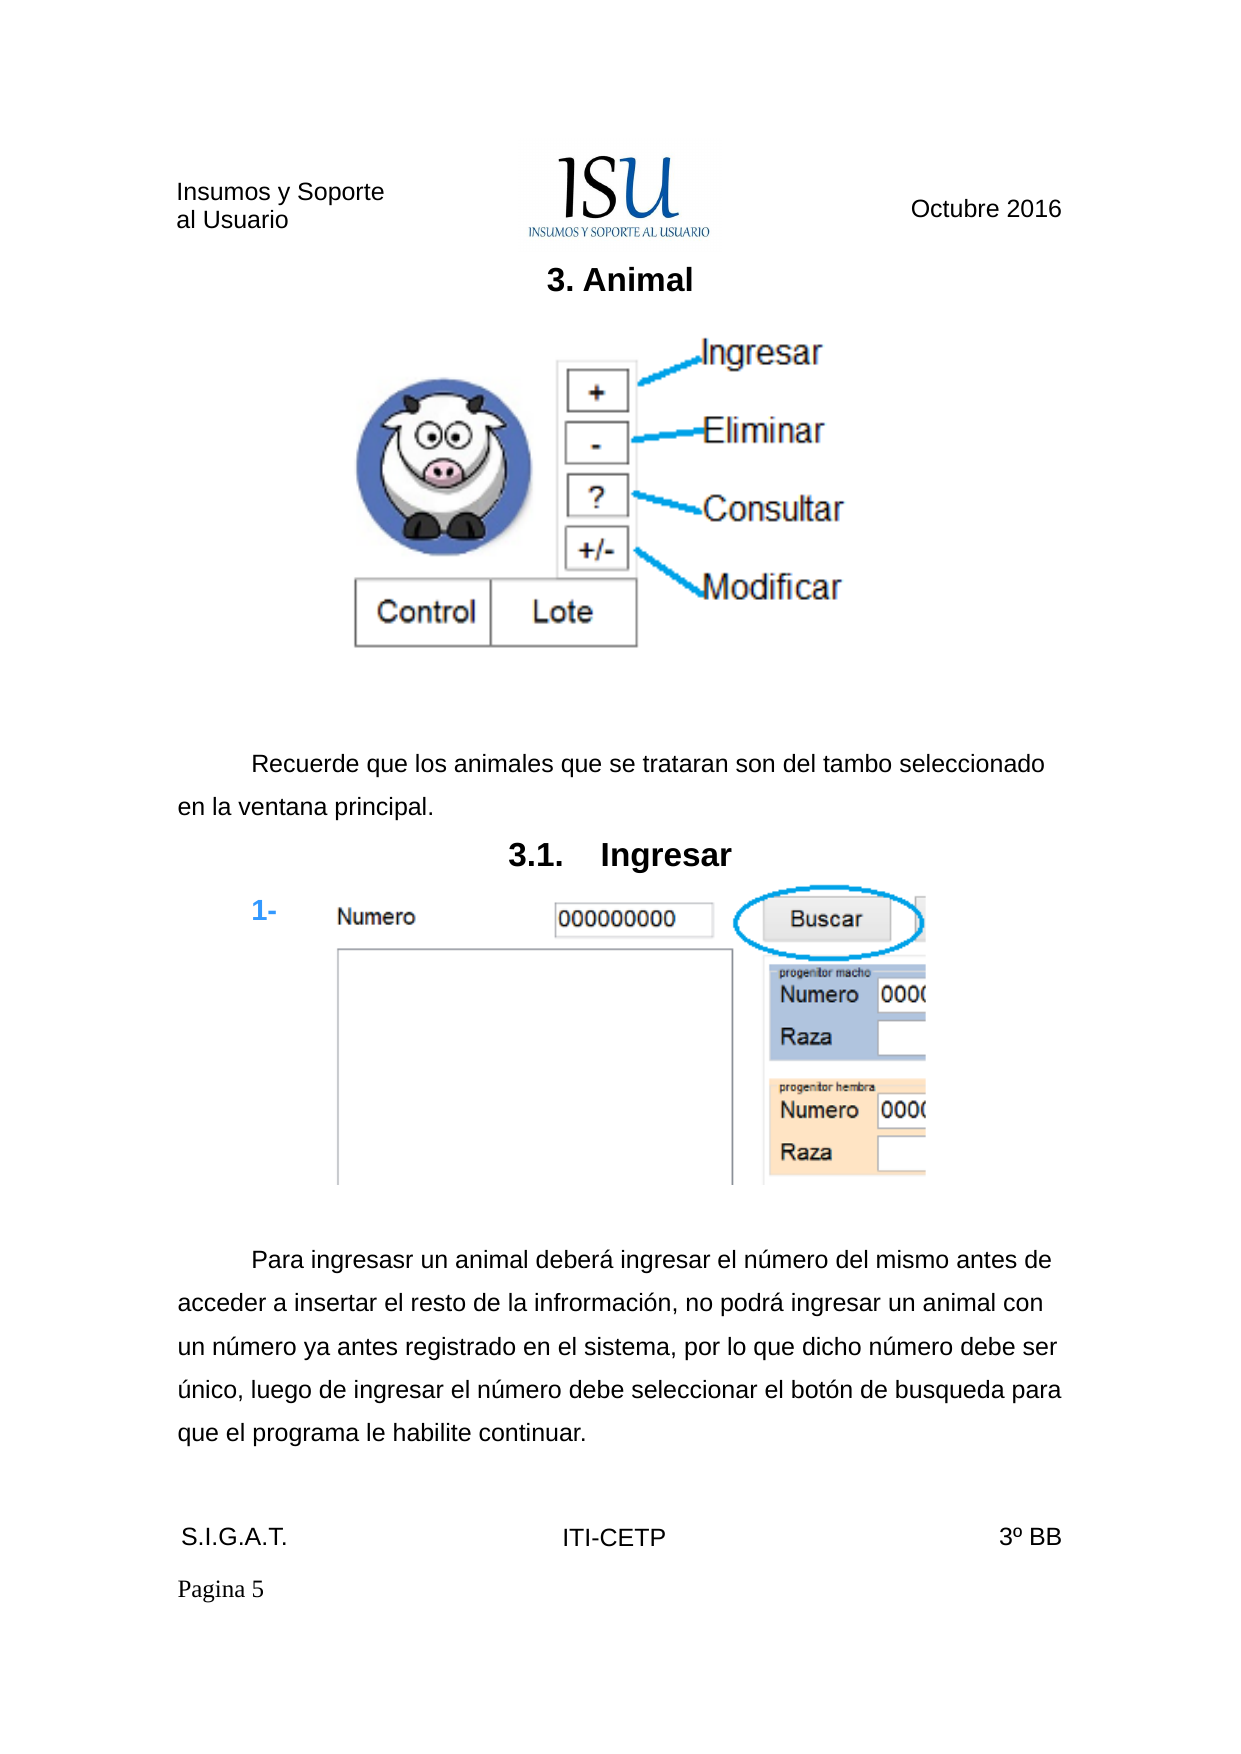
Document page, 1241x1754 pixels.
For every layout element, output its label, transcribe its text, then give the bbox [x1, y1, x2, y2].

text Recuerde que los animales que se trataran son del tambo seleccionado en la ventana principal. [177, 749, 1063, 821]
picture [517, 138, 723, 252]
text 1- [177, 893, 314, 927]
text Para ingresasr un animal deberá ingresar el número del mismo antes de acceder a insertar el resto de la infrormación, no podrá ingresar un animal con un número ya antes registrado en el sistema, por lo que dicho número debe ser único, luego de ingresar el número debe seleccionar el botón de busqueda para que el programa le habilite continuar. [177, 1245, 1063, 1447]
text 3. Animal [177, 260, 1063, 298]
text 3.1. Ingresar [177, 836, 1063, 874]
text [926, 893, 1063, 927]
